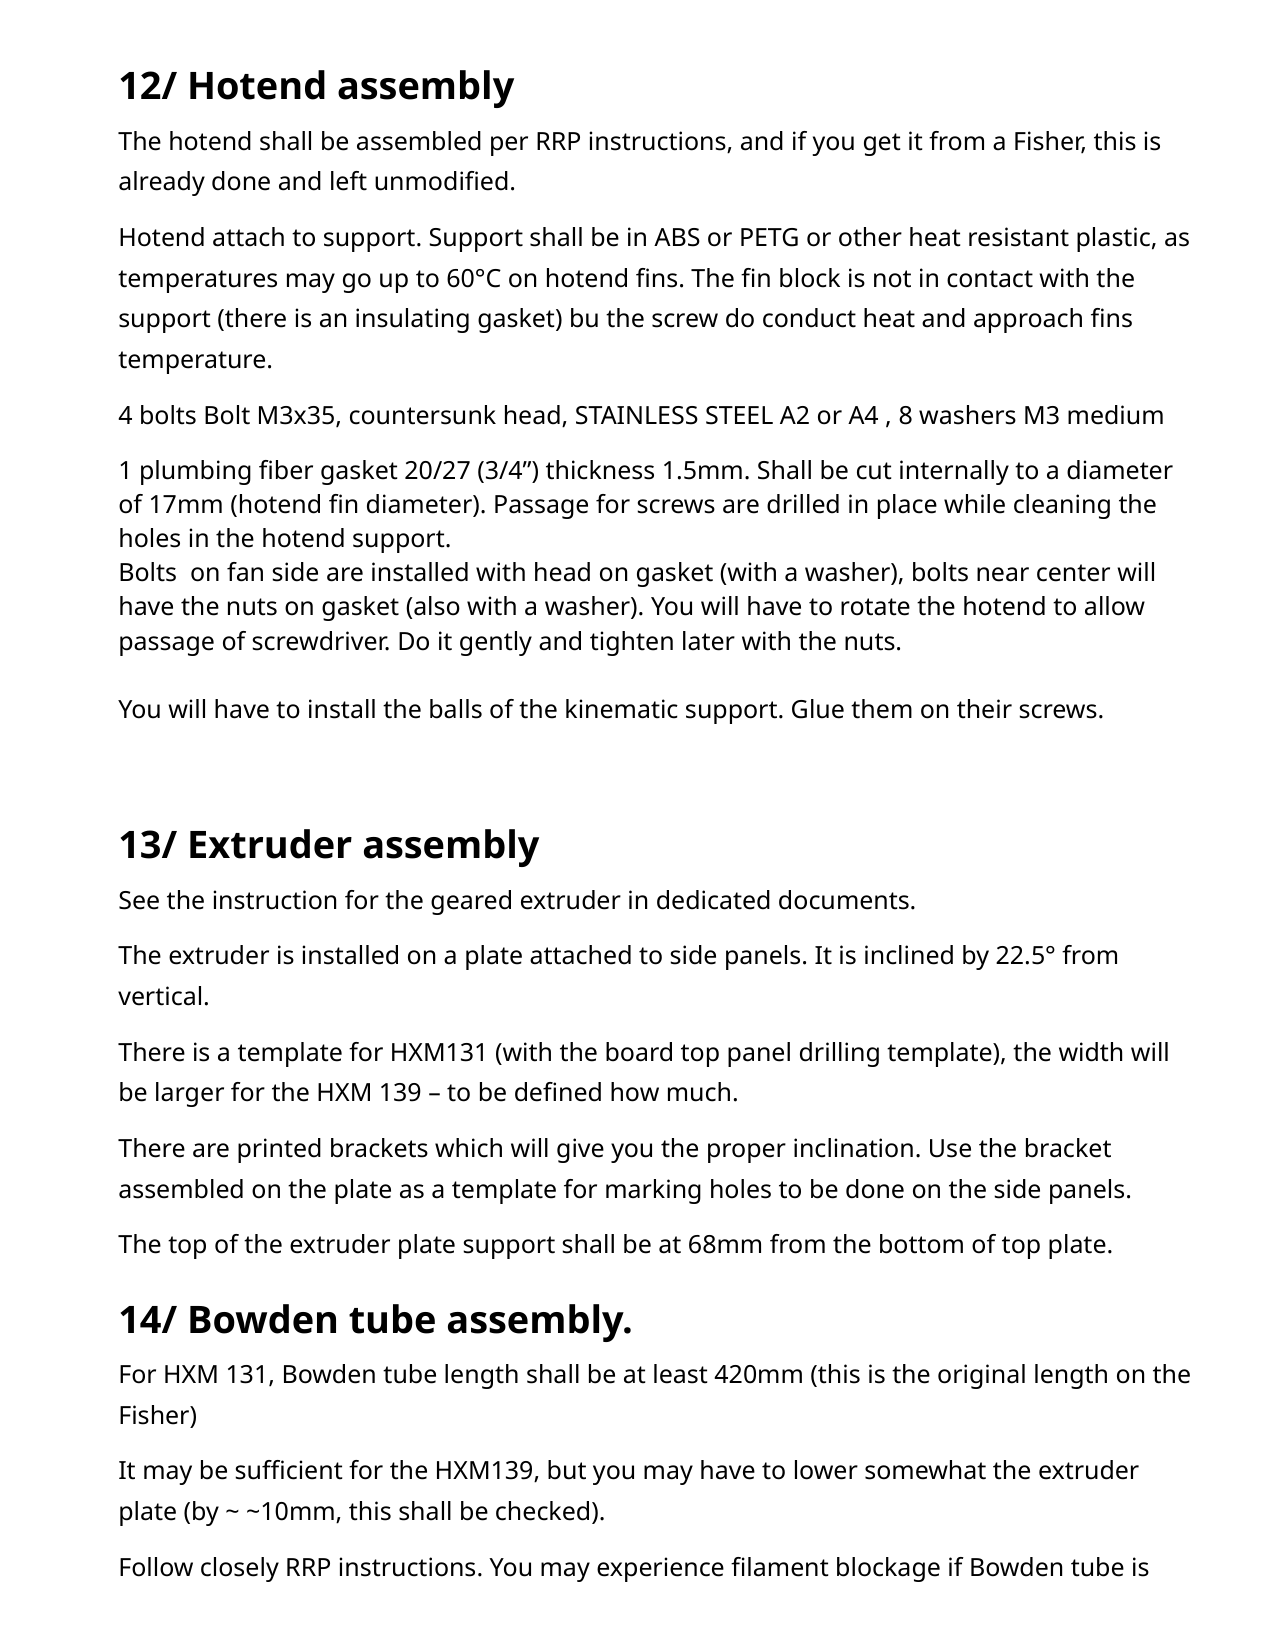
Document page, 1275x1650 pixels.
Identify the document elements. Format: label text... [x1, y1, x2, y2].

text There are printed brackets which will give you the proper inclination. Use the bracket assembled on the plate as a template for marking holes to be done on the side panels. [118, 1131, 1198, 1205]
text Hotend attach to support. Support shall be in ABS or PETG or other heat resistant plastic, as temperatures may go up to 60°C on hotend fins. The fin block is not in contact with the support (there is an insulating gasket) bu the screw do conduct heat and approach fins temperature. [118, 219, 1198, 376]
text 1 plumbing fiber gasket 20/27 (3/4”) thickness 1.5mm. Shall be cut internally to a diameter of 17mm (hotend fin diameter). Passage for screws are drilled in place while cleaning the holes in the hotend support. [118, 453, 1198, 555]
text The extruder is installed on a plate attached to side panels. It is inclined by 22.5° from vertical. [118, 938, 1198, 1013]
text The hotend shall be assembled per RRP instructions, and if you get it from a Fisher, this is already done and left unmodified. [118, 123, 1198, 198]
text Bolts on fan side are installed with head on gasket (with a washer), bolts near center will have the nuts on gasket (also with a washer). You will have to rotate the hotend to allow passage of screwdriver. Do it gently and tighten later with the nuts. [118, 555, 1198, 657]
text The top of the extruder plate support shall be at 68mm from the bottom of top plate. [118, 1227, 1198, 1261]
text It may be sufficient for the HXM139, but you may have to lower somewhat the extruder plate (by ~ ~10mm, this shall be checked). [118, 1453, 1198, 1528]
text See the instruction for the geared extruder in dedicated documents. [118, 883, 1198, 917]
subtitle 12/ Hotend assembly [118, 59, 1198, 111]
text 4 bolts Bolt M3x35, countersunk head, STAINLESS STEEL A2 or A4 , 8 washers M3 medium [118, 397, 1198, 431]
text Follow closely RRP instructions. You may experience filament blockage if Bowden tube is [118, 1549, 1198, 1583]
text There is a template for HXM131 (with the board top panel drilling template), the width will be larger for the HXM 139 – to be defined how much. [118, 1034, 1198, 1109]
text You will have to install the balls of the kinematic support. Glue them on their screws. [118, 691, 1198, 725]
subtitle 14/ Bowden tube assembly. [118, 1293, 1198, 1344]
subtitle 13/ Extruder assembly [118, 818, 1198, 870]
text For HXM 131, Bowden tube length shall be at least 420mm (this is the original length on the Fisher) [118, 1357, 1198, 1432]
